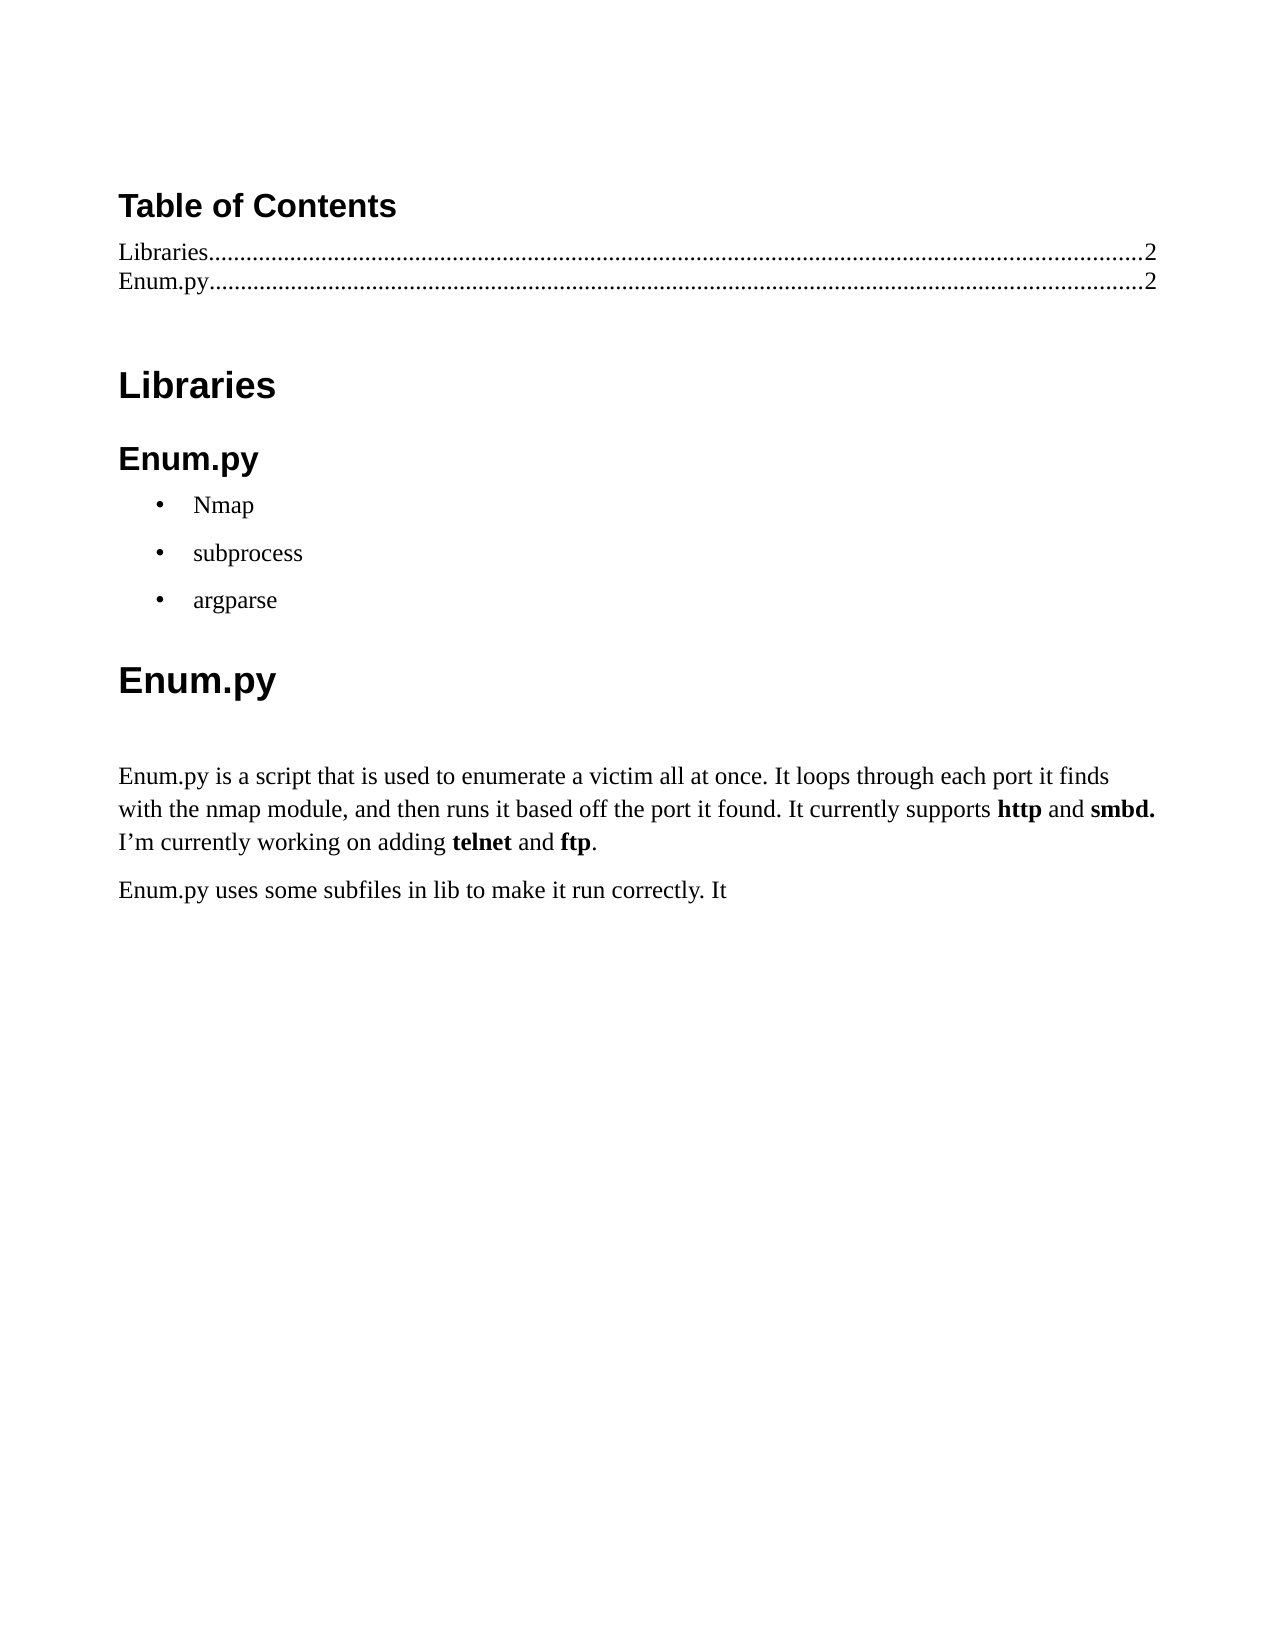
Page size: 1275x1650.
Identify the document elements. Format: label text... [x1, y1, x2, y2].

text Enum.py 2 [118, 266, 1157, 295]
list Nmap [156, 490, 1157, 519]
list argparse [156, 585, 1157, 614]
list subprocess [156, 538, 1157, 567]
text Libraries 2 [118, 237, 1157, 266]
subtitle Enum.py [118, 439, 1157, 478]
subtitle Enum.py [118, 658, 1157, 701]
text Enum.py uses some subfiles in lib to make it run correctly. It [118, 875, 1157, 904]
text Enum.py is a script that is used to enumerate a victim all at once. It loops through each port it finds with the nmap module, and then runs it based off the port it found. It currently supports http and smbd. I’m currently working on adding telnet and ftp. [118, 761, 1157, 856]
subtitle Libraries [118, 363, 1157, 406]
subtitle Table of Contents [118, 186, 1157, 225]
